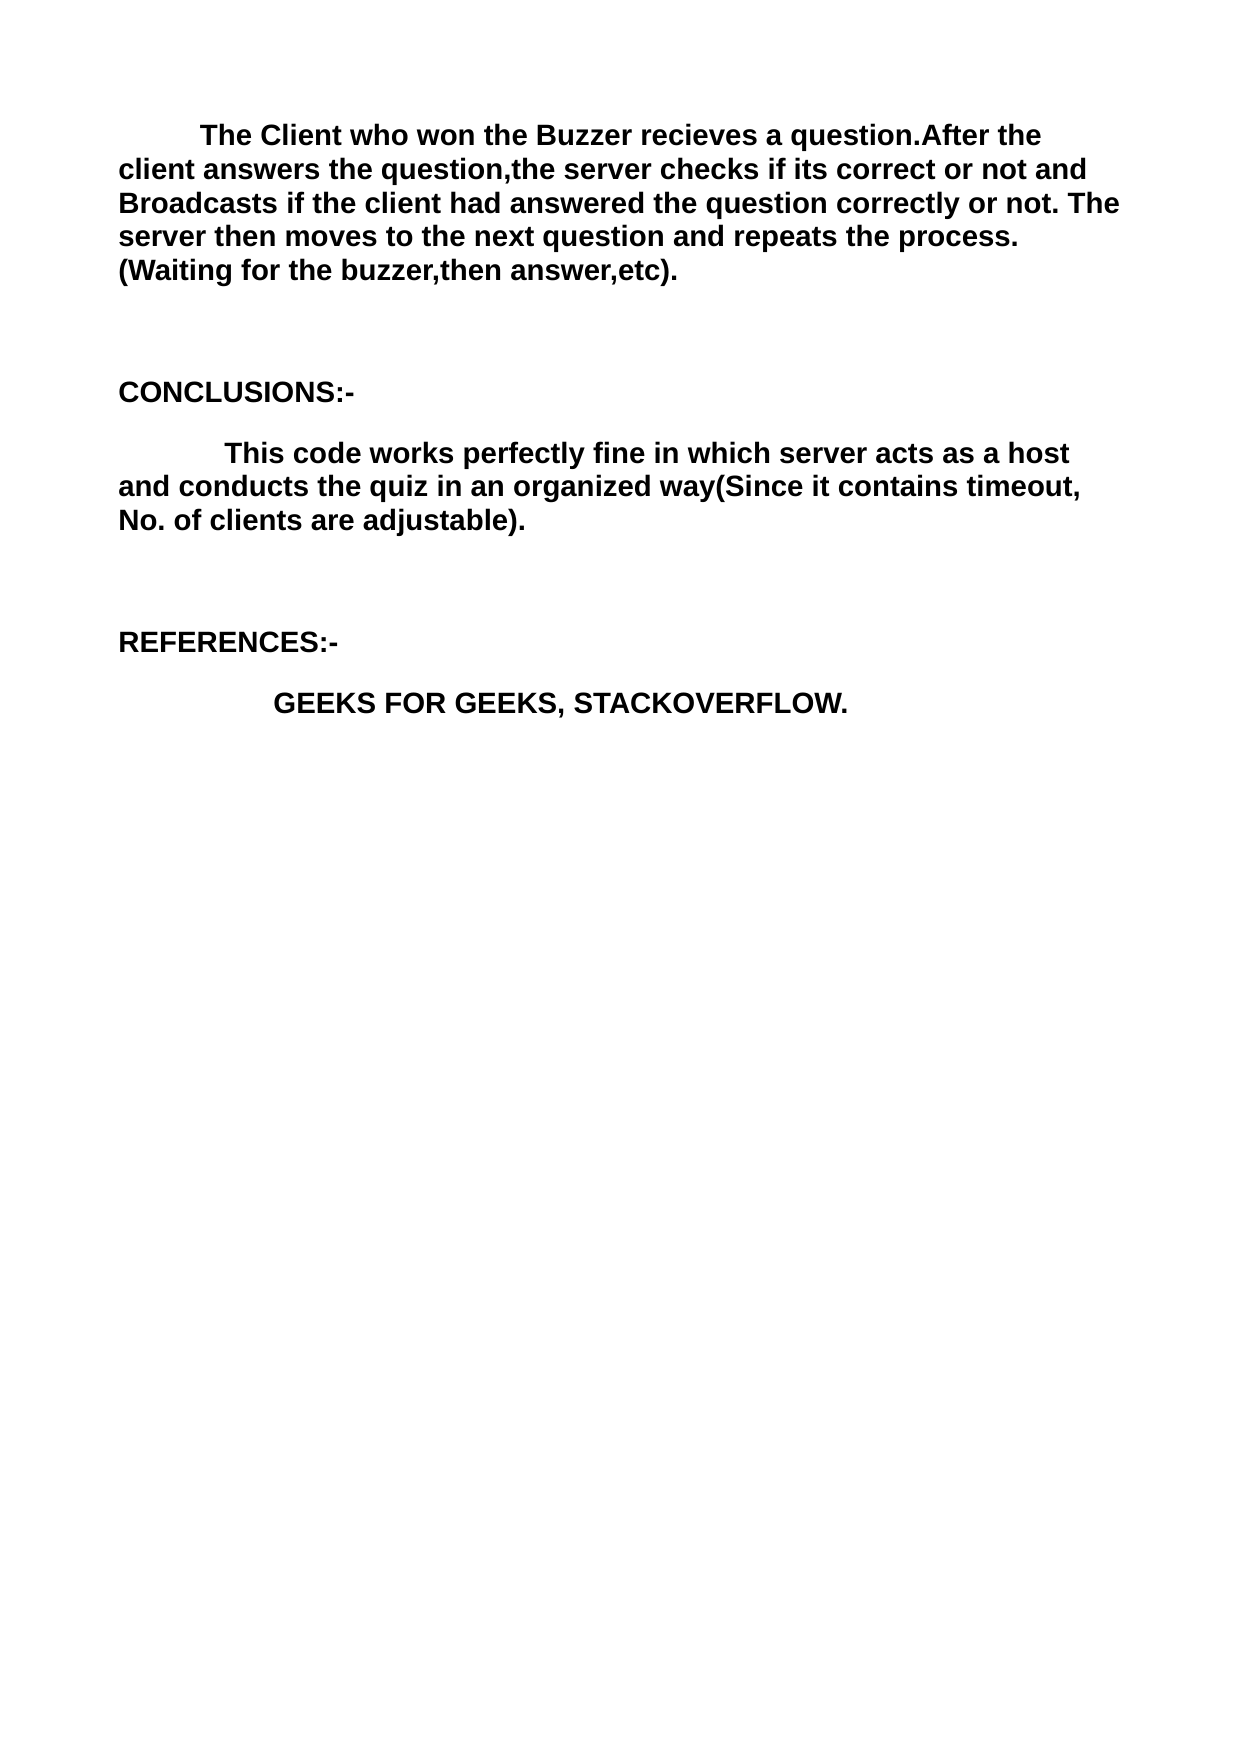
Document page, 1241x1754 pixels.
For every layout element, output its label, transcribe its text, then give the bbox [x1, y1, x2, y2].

subtitle CONCLUSIONS:- [118, 375, 1122, 408]
subtitle REFERENCES:- [118, 625, 1122, 658]
subtitle The Client who won the Buzzer recieves a question.After the client answers the question,the server checks if its correct or not and Broadcasts if the client had answered the question correctly or not. The server then moves to the next question and repeats the process.(Waiting for the buzzer,then answer,etc). [118, 118, 1122, 287]
subtitle GEEKS FOR GEEKS, STACKOVERFLOW. [118, 686, 1122, 719]
subtitle This code works perfectly fine in which server acts as a host and conducts the quiz in an organized way(Since it contains timeout, No. of clients are adjustable). [118, 436, 1122, 537]
